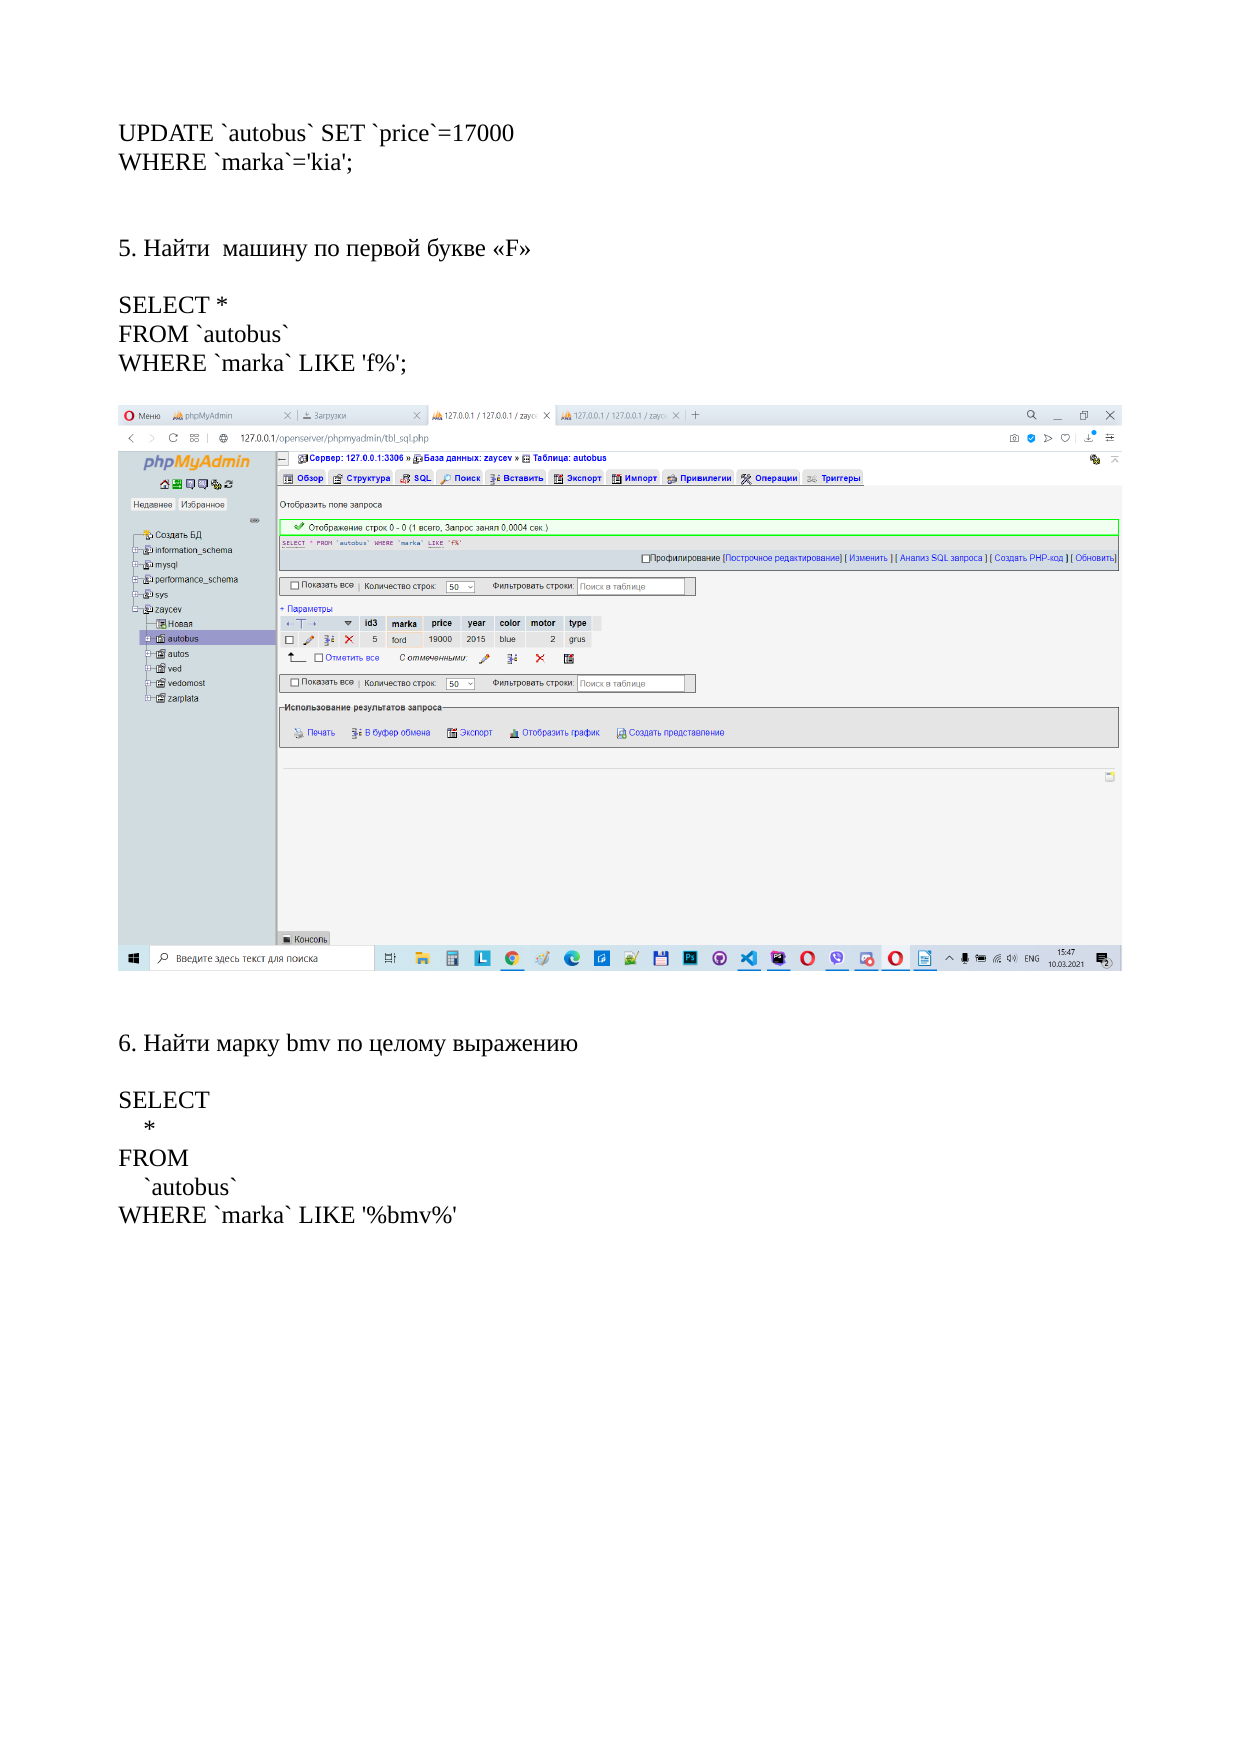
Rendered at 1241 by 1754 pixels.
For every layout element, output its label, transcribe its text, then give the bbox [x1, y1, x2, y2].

text `autobus` [118, 1172, 1122, 1200]
text UPDATE `autobus` SET `price`=17000 [118, 118, 1122, 147]
text SELECT [118, 1085, 1122, 1114]
text 5. Найти машину по первой букве «F» [118, 233, 1122, 262]
text WHERE `marka` LIKE 'f%'; [118, 348, 1122, 377]
text SELECT * [118, 291, 1122, 319]
text WHERE `marka`='kia'; [118, 147, 1122, 176]
text * [118, 1114, 1122, 1143]
text WHERE `marka` LIKE '%bmv%' [118, 1200, 1122, 1229]
text FROM `autobus` [118, 319, 1122, 348]
text 6. Найти марку bmv по целому выражению [118, 1028, 1122, 1057]
text FROM [118, 1143, 1122, 1172]
picture [118, 405, 1123, 971]
